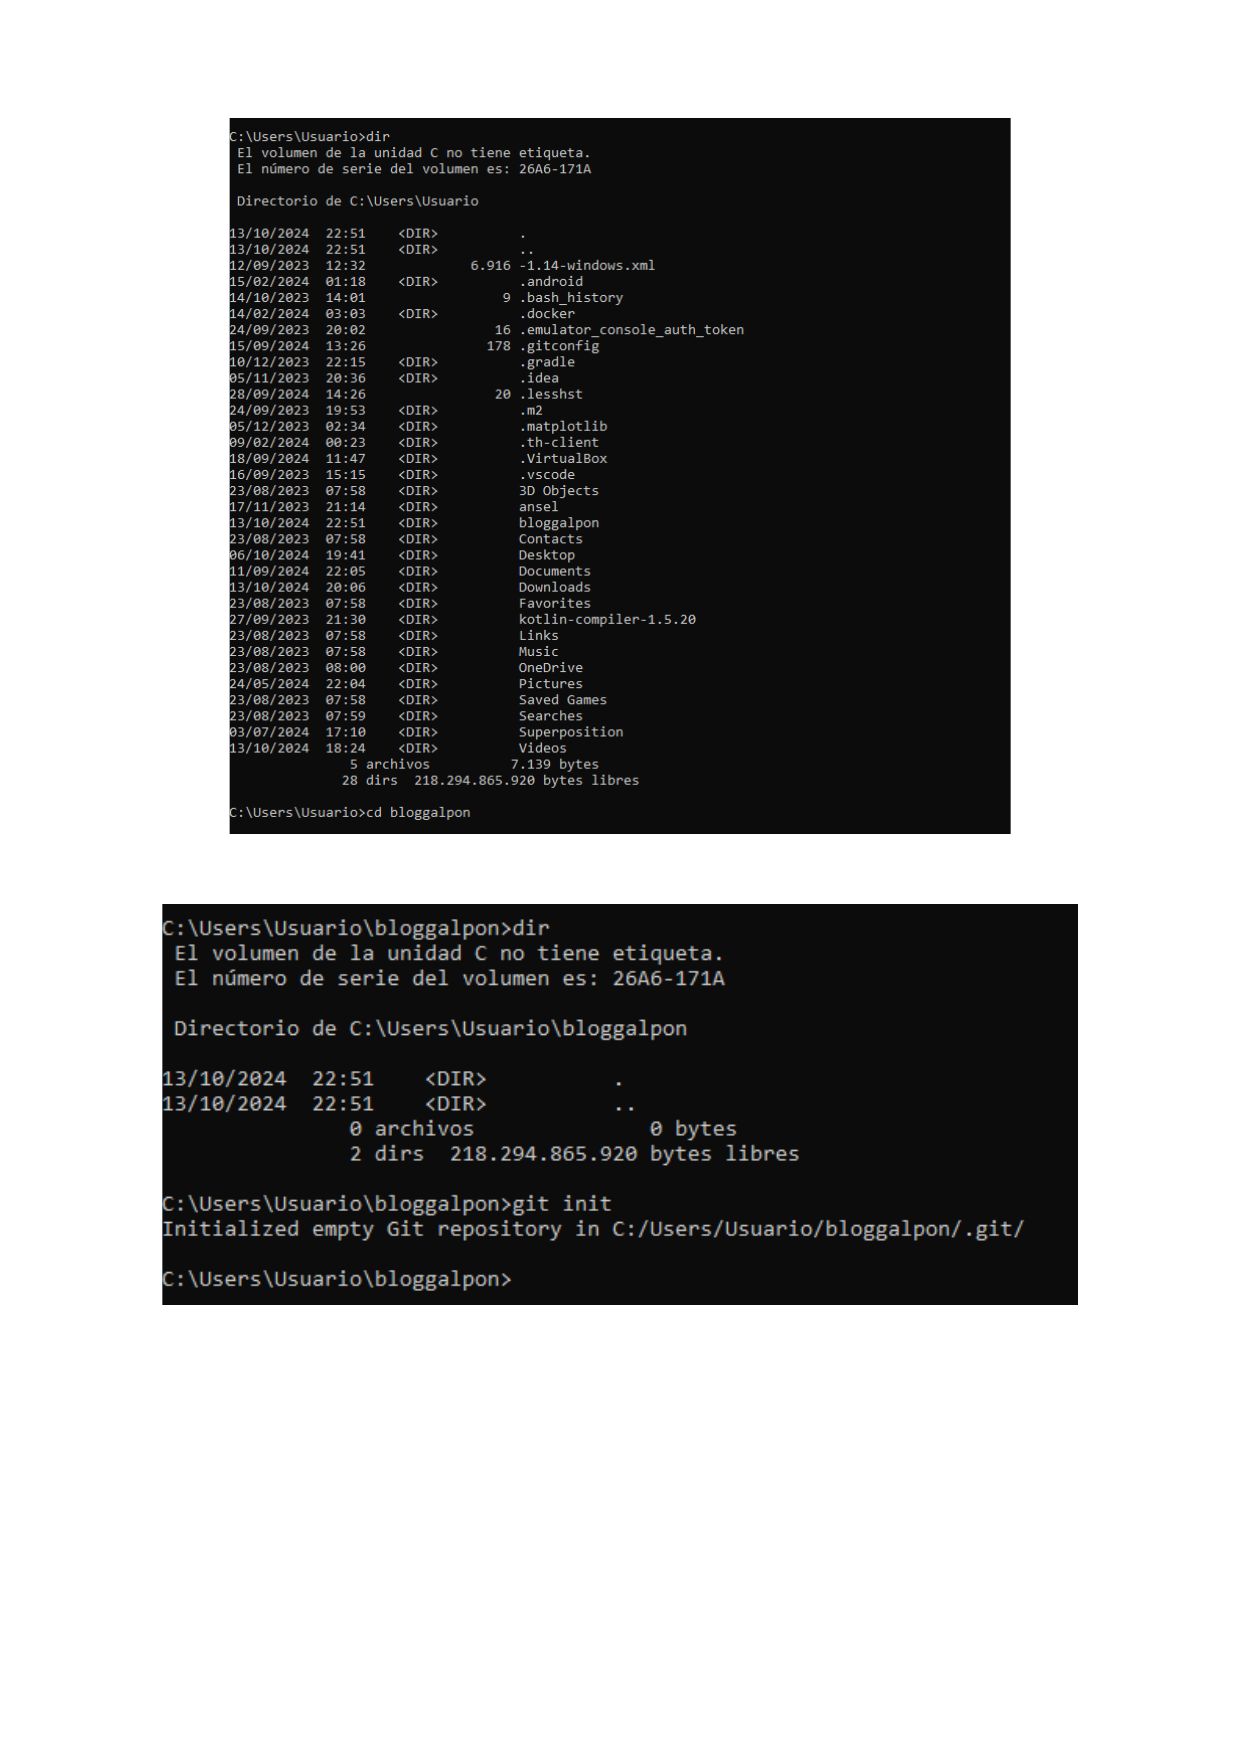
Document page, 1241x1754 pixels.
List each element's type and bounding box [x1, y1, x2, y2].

picture [162, 904, 1078, 1305]
picture [229, 118, 1011, 834]
